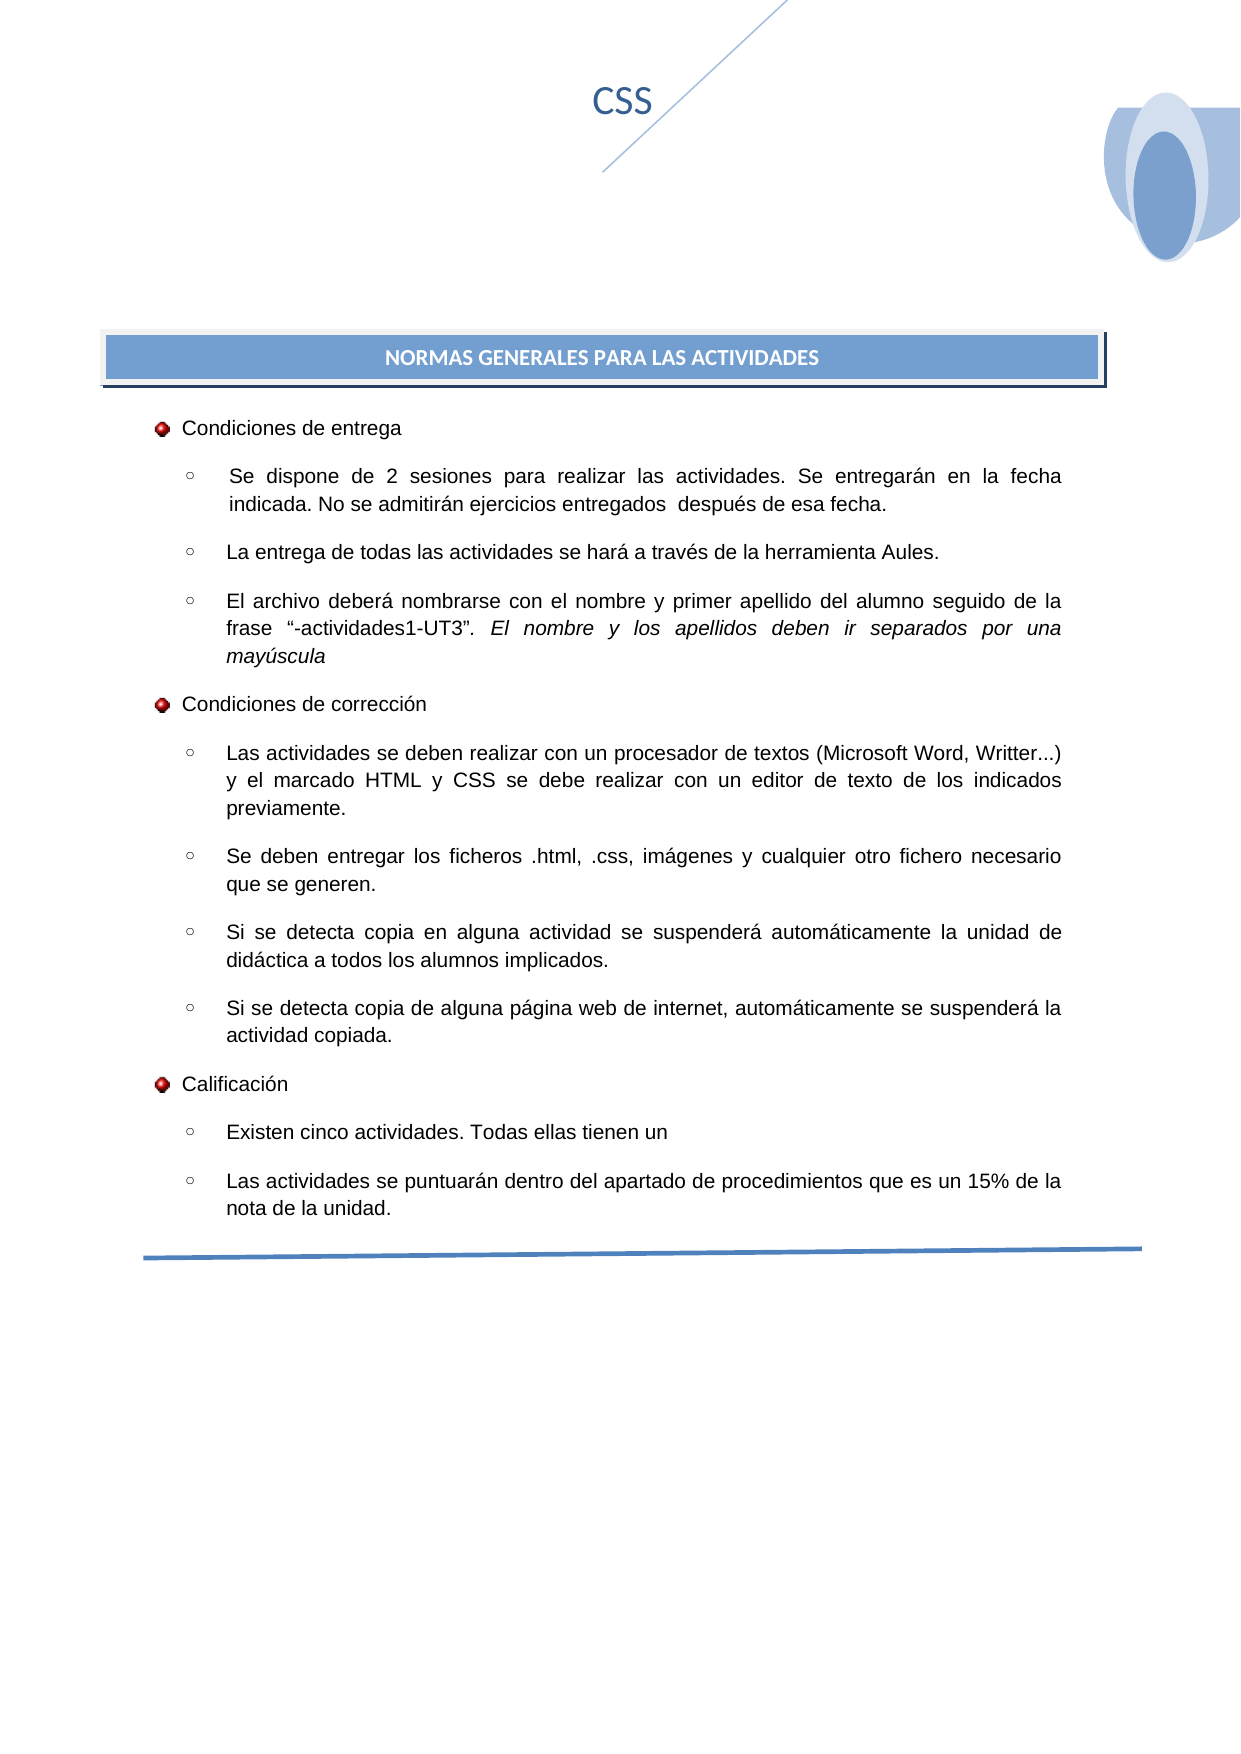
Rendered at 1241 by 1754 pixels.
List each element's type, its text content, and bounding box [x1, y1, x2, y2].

list La entrega de todas las actividades se hará a través de la herramienta Aules. [182, 540, 1063, 564]
list Condiciones de corrección [151, 692, 1063, 716]
picture [152, 695, 170, 713]
list Se deben entregar los ficheros .html, .css, imágenes y cualquier otro fichero necesario que se generen. [182, 844, 1063, 895]
list Las actividades se puntuarán dentro del apartado de procedimientos que es un 15% de la nota de la unidad. [182, 1168, 1063, 1220]
list Existen cinco actividades. Todas ellas tienen un [182, 1120, 1063, 1144]
picture [152, 419, 170, 437]
picture [152, 1074, 170, 1093]
list Si se detecta copia en alguna actividad se suspenderá automáticamente la unidad de didáctica a todos los alumnos implicados. [182, 920, 1063, 971]
list Se dispone de 2 sesiones para realizar las actividades. Se entregarán en la fecha indicada. No se admitirán ejercicios entregados después de esa fecha. [182, 464, 1063, 516]
list Calificación [151, 1072, 1063, 1096]
list Si se detecta copia de alguna página web de internet, automáticamente se suspenderá la actividad copiada. [182, 996, 1063, 1047]
text NORMAS GENERALES PARA LAS ACTIVIDADES [121, 343, 1083, 371]
list El archivo deberá nombrarse con el nombre y primer apellido del alumno seguido de la frase “-actividades1-UT3”. El nombre y los apellidos deben ir separados por una mayúscula [182, 589, 1063, 668]
list Las actividades se deben realizar con un procesador de textos (Microsoft Word, Writter...) y el marcado HTML y CSS se debe realizar con un editor de texto de los indicados previamente. [182, 740, 1063, 819]
list Condiciones de entrega [151, 416, 1063, 440]
